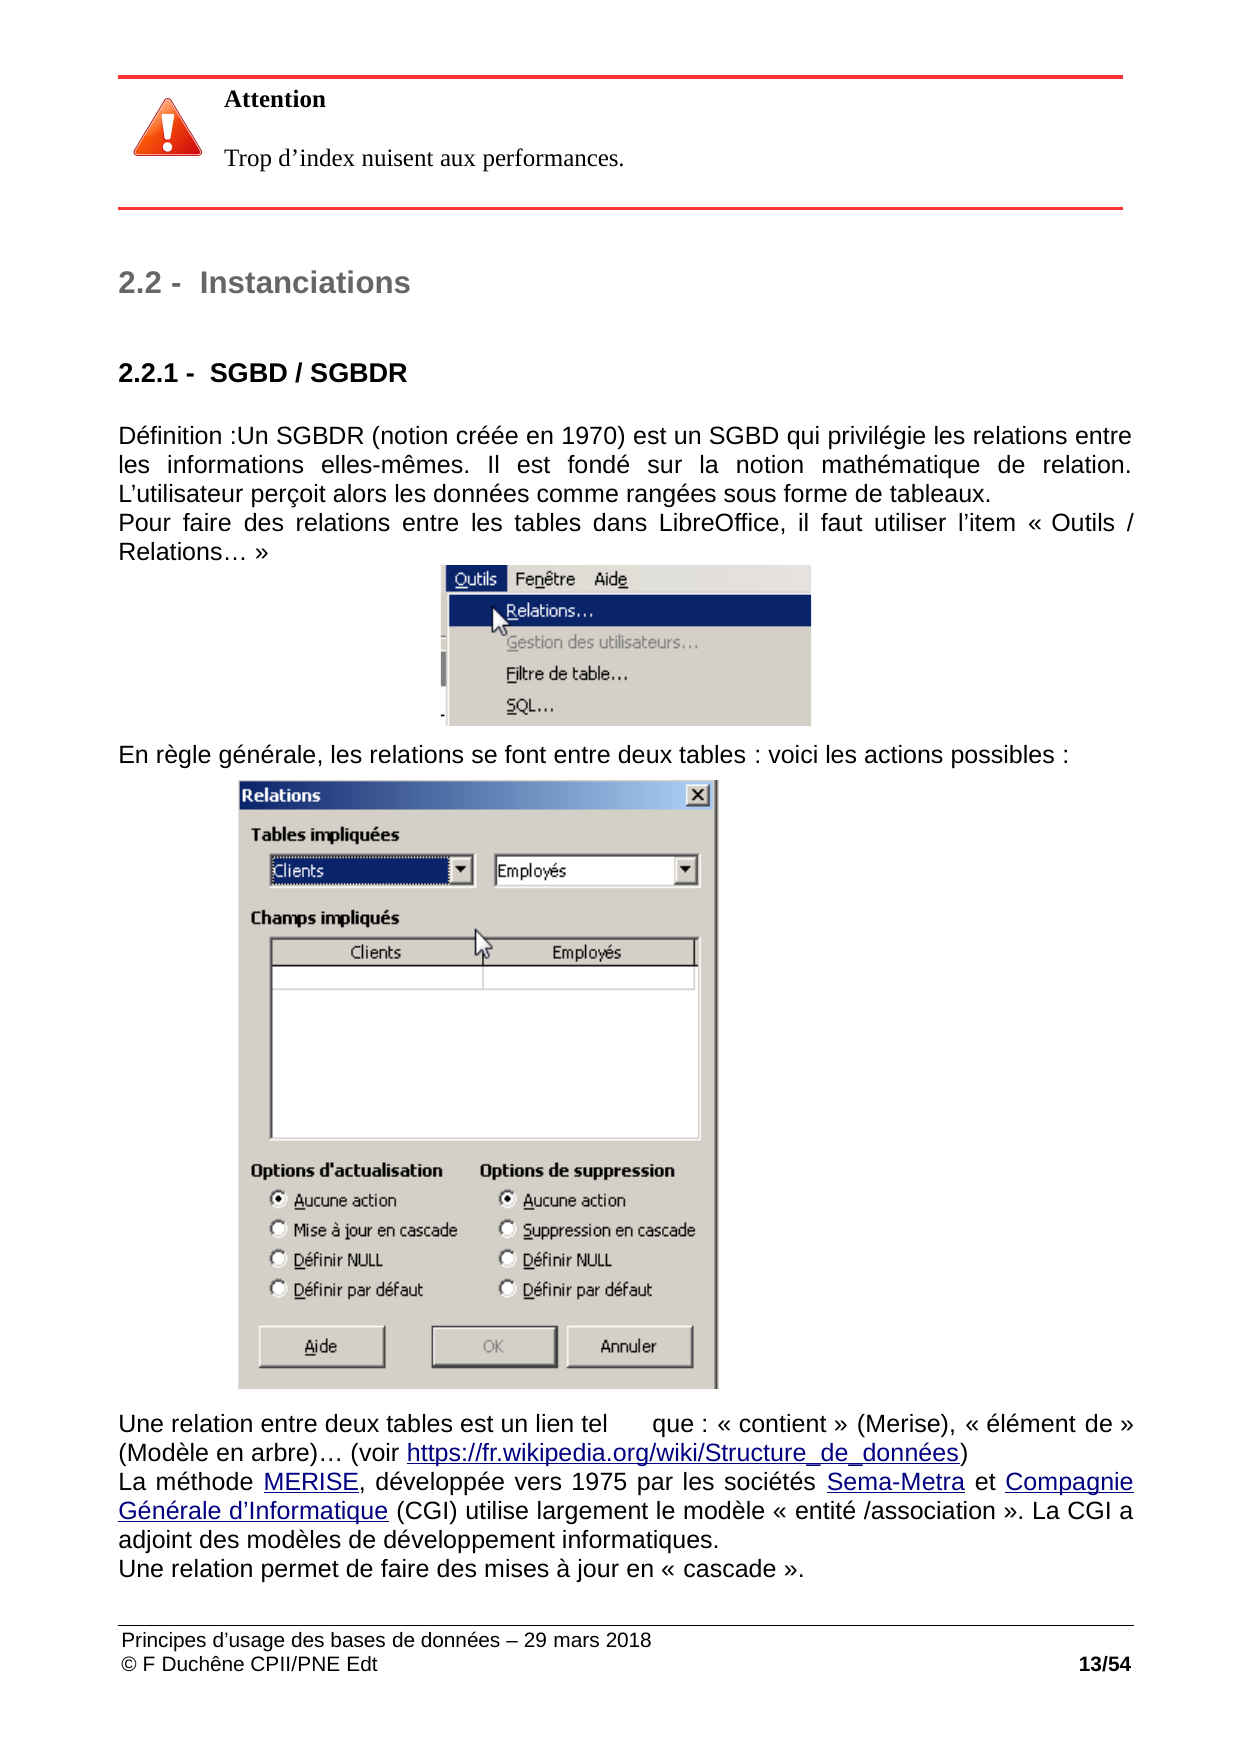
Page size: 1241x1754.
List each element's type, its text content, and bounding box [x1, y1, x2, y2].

text Définition :Un SGBDR (notion créée en 1970) est un SGBD qui privilégie les relations entre les informations elles-mêmes. Il est fondé sur la notion mathématique de relation. L’utilisateur perçoit alors les données comme rangées sous forme de tableaux. [118, 421, 1134, 508]
subtitle SGBD / SGBDR [118, 356, 1134, 387]
picture [440, 565, 812, 726]
picture [123, 84, 213, 173]
table_header Attention Trop d’index nuisent aux performances. [218, 79, 1123, 206]
text La méthode MERISE, développée vers 1975 par les sociétés Sema-Metra et Compagnie Générale d’Informatique (CGI) utilise largement le modèle « entité /association ». La CGI a adjoint des modèles de développement informatiques. [118, 1467, 1134, 1554]
table_header [118, 79, 218, 206]
text En règle générale, les relations se font entre deux tables : voici les actions possibles : [118, 740, 1134, 769]
text Pour faire des relations entre les tables dans LibreOffice, il faut utiliser l’item « Outils / Relations… » [118, 508, 1134, 566]
text Une relation entre deux tables est un lien tel que : « contient » (Merise), « élément de » (Modèle en arbre)… (voir https://fr.wikipedia.org/wiki/Structure_de_données) [118, 1409, 1134, 1467]
text Une relation permet de faire des mises à jour en « cascade ». [118, 1554, 1134, 1583]
subtitle Instanciations [118, 264, 1134, 300]
